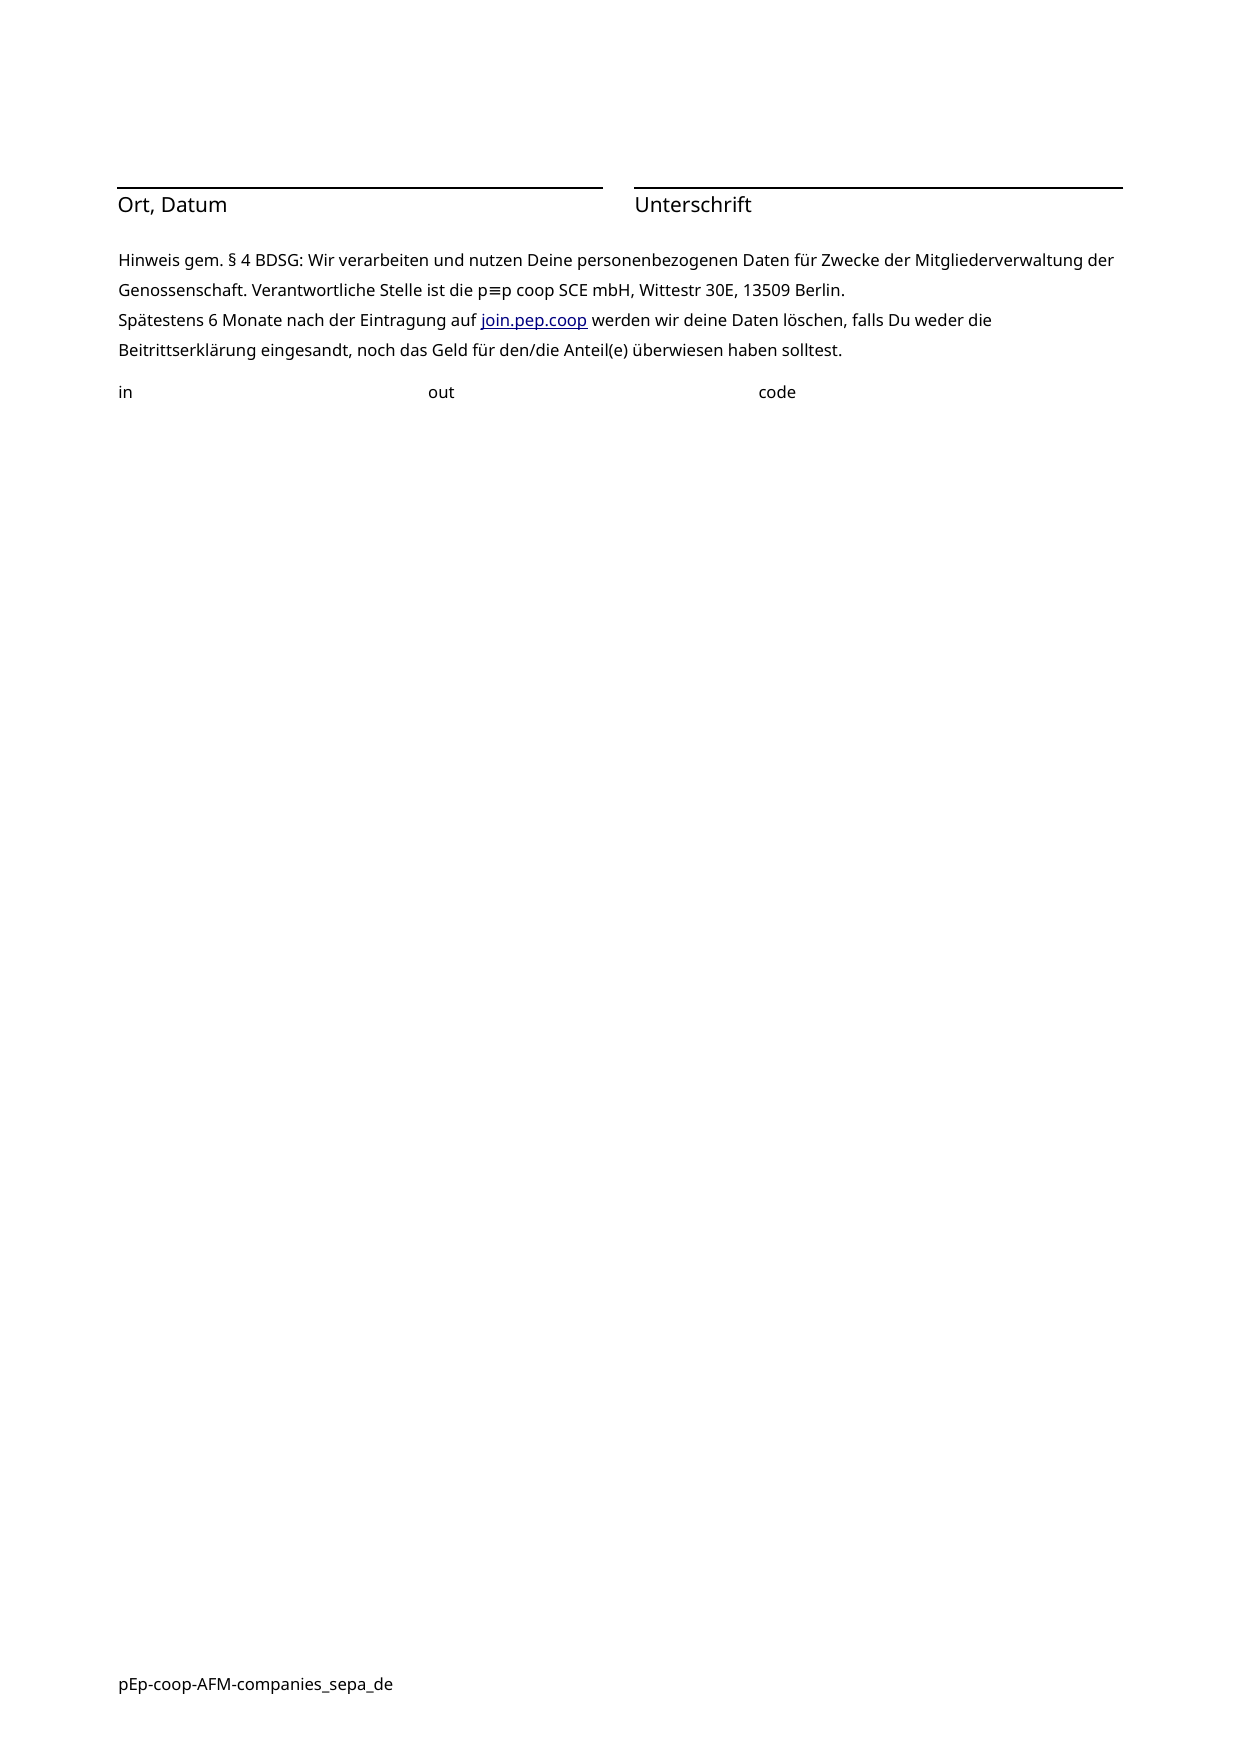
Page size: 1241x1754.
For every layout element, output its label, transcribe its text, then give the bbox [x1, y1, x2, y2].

text Spätestens 6 Monate nach der Eintragung auf join.pep.coop werden wir deine Daten löschen, falls Du weder die Beitrittserklärung eingesandt, noch das Geld für den/die Anteil(e) überwiesen haben solltest. [118, 303, 1122, 363]
text in out code [118, 375, 1122, 405]
text Hinweis gem. § 4 BDSG: Wir verarbeiten und nutzen Deine personenbezogenen Daten für Zwecke der Mitgliederverwaltung der Genossenschaft. Verantwortliche Stelle ist die p≡p coop SCE mbH, Wittestr 30E, 13509 Berlin. [118, 243, 1122, 303]
table_header [634, 148, 1123, 187]
table_header Unterschrift [634, 189, 1123, 219]
table_header Ort, Datum [117, 189, 603, 219]
table_header [603, 148, 634, 219]
table_header [117, 148, 603, 187]
